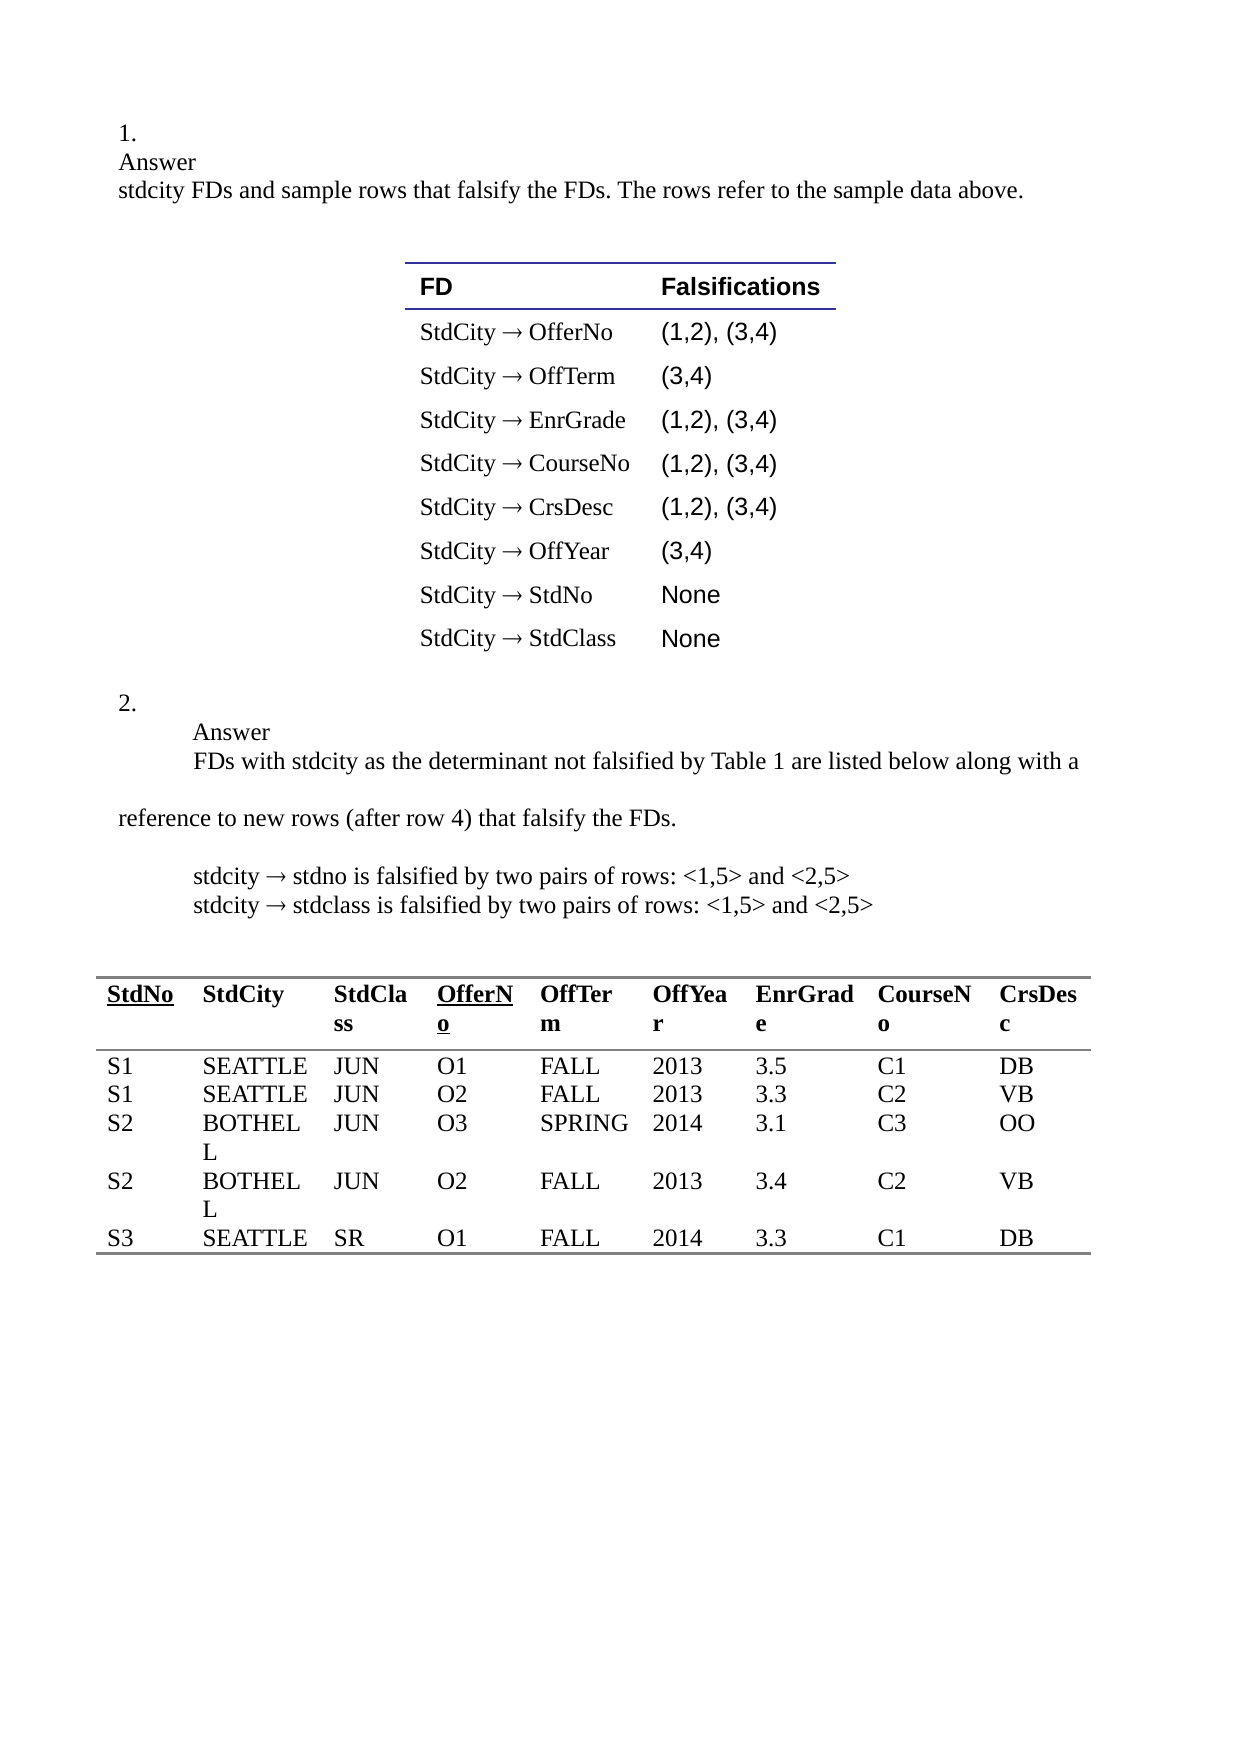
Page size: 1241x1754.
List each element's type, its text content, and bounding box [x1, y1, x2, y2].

table_cell 2013 [641, 1166, 744, 1223]
table_cell jun [323, 1080, 426, 1108]
table_cell S3 [96, 1223, 191, 1252]
text 2. [118, 688, 1122, 717]
table_cell c3 [866, 1108, 988, 1166]
table_cell 3.3 [744, 1223, 866, 1252]
text FDs with stdcity as the determinant not falsified by Table 1 are listed below along with a reference to new rows (after row 4) that falsify the FDs. [118, 746, 1122, 832]
table_header OfferNo [426, 979, 528, 1049]
table_cell oo [988, 1108, 1091, 1166]
table_cell StdCity ® StdNo [405, 572, 646, 616]
table_cell vb [988, 1166, 1091, 1223]
table_cell c2 [866, 1080, 988, 1108]
table_cell (1,2), (3,4) [646, 397, 836, 441]
table_cell 2013 [641, 1080, 744, 1108]
table_cell s1 [96, 1051, 191, 1079]
text stdcity ® stdno is falsified by two pairs of rows: <1,5> and <2,5> [193, 861, 1122, 890]
table_cell o1 [426, 1051, 528, 1079]
table_header EnrGrade [744, 979, 866, 1049]
table_cell DB [988, 1223, 1091, 1252]
table_cell db [988, 1051, 1091, 1079]
table_cell o2 [426, 1166, 528, 1223]
table_header StdNo [96, 979, 191, 1049]
table_cell None [646, 572, 836, 616]
table_cell StdCity ® OffTerm [405, 354, 646, 397]
table_cell o3 [426, 1108, 528, 1166]
table_cell c1 [866, 1051, 988, 1079]
text Answer [118, 147, 1122, 176]
table_cell s2 [96, 1108, 191, 1166]
table_cell s1 [96, 1080, 191, 1108]
table_header FD [405, 264, 646, 308]
table_cell seattle [191, 1051, 322, 1079]
table_cell O1 [426, 1223, 528, 1252]
table_cell jun [323, 1108, 426, 1166]
table_cell (3,4) [646, 529, 836, 572]
table_header StdClass [323, 979, 426, 1049]
table_cell StdCity ® EnrGrade [405, 397, 646, 441]
table_cell bothell [191, 1108, 322, 1166]
table_cell jun [323, 1166, 426, 1223]
table_cell StdCity ® OfferNo [405, 310, 646, 353]
table_header OffYear [641, 979, 744, 1049]
table_cell fall [529, 1051, 641, 1079]
table_cell 3.3 [744, 1080, 866, 1108]
table_cell s2 [96, 1166, 191, 1223]
text Answer [118, 717, 1122, 746]
table_cell bothell [191, 1166, 322, 1223]
table_cell 2014 [641, 1108, 744, 1166]
table_cell StdCity ® CourseNo [405, 441, 646, 485]
table_cell (1,2), (3,4) [646, 485, 836, 528]
table_cell 2013 [641, 1051, 744, 1079]
table_header StdCity [191, 979, 322, 1049]
table_cell StdCity ® StdClass [405, 616, 646, 660]
table_header OffTerm [529, 979, 641, 1049]
table_cell 3.4 [744, 1166, 866, 1223]
table_cell vb [988, 1080, 1091, 1108]
table_header Falsifications [646, 264, 836, 308]
table_cell SEATTLE [191, 1223, 322, 1252]
table_cell fall [529, 1166, 641, 1223]
table_cell seattle [191, 1080, 322, 1108]
table_cell (1,2), (3,4) [646, 441, 836, 485]
table_cell None [646, 616, 836, 660]
text 1. [118, 118, 1122, 147]
table_cell C1 [866, 1223, 988, 1252]
table_cell c2 [866, 1166, 988, 1223]
table_cell fall [529, 1080, 641, 1108]
table_cell 3.1 [744, 1108, 866, 1166]
table_header CrsDesc [988, 979, 1091, 1049]
table_cell SPRING [529, 1108, 641, 1166]
table_cell StdCity ® OffYear [405, 529, 646, 572]
table_cell SR [323, 1223, 426, 1252]
text stdcity FDs and sample rows that falsify the FDs. The rows refer to the sample data above. [118, 176, 1122, 204]
table_cell (3,4) [646, 354, 836, 397]
table_cell jun [323, 1051, 426, 1079]
table_cell StdCity ® CrsDesc [405, 485, 646, 528]
table_cell 2014 [641, 1223, 744, 1252]
table_cell 3.5 [744, 1051, 866, 1079]
text stdcity ® stdclass is falsified by two pairs of rows: <1,5> and <2,5> [193, 890, 1122, 918]
table_header CourseNo [866, 979, 988, 1049]
table_cell (1,2), (3,4) [646, 310, 836, 353]
table_cell o2 [426, 1080, 528, 1108]
table_cell FALL [529, 1223, 641, 1252]
